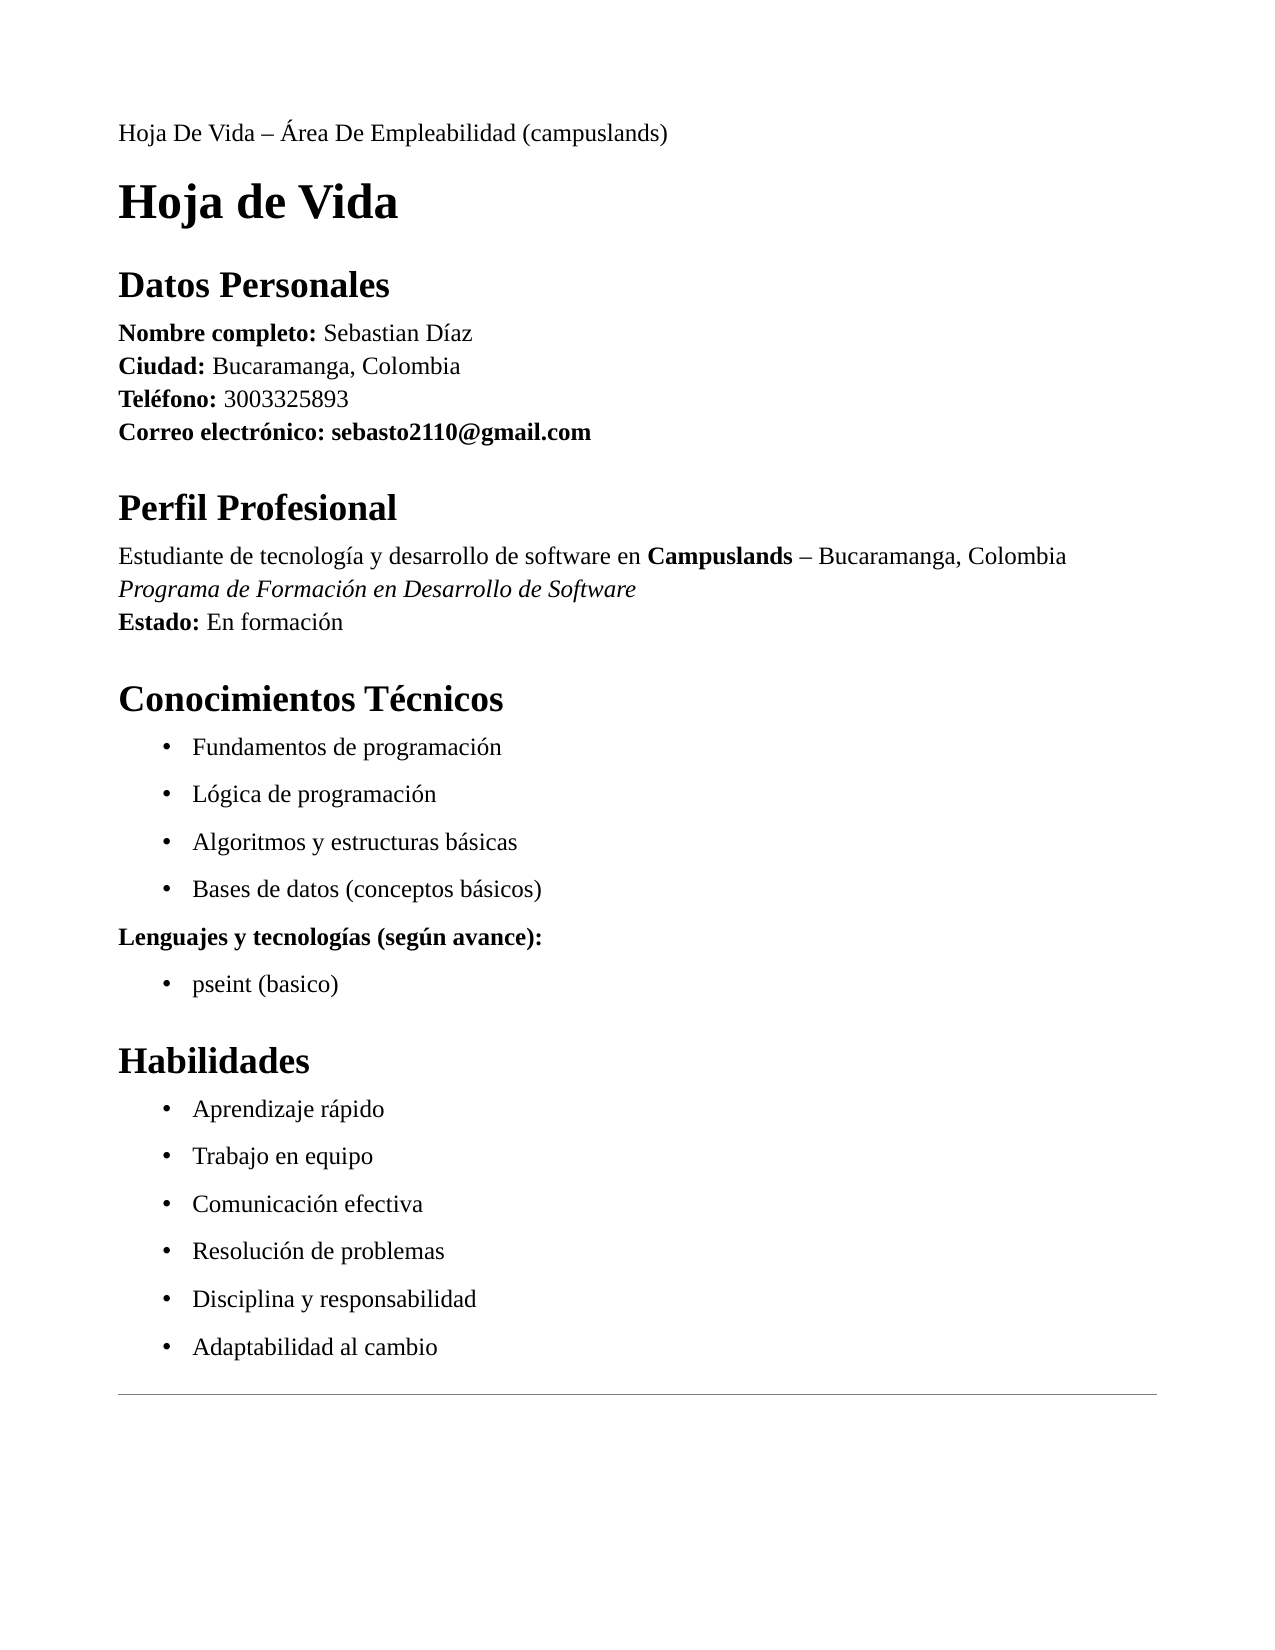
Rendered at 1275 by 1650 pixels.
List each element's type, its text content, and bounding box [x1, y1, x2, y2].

list Comunicación efectiva [162, 1189, 1157, 1218]
list Bases de datos (conceptos básicos) [162, 874, 1157, 903]
list Algoritmos y estructuras básicas [162, 827, 1157, 856]
list Fundamentos de programación [162, 732, 1157, 760]
list Disciplina y responsabilidad [162, 1284, 1157, 1313]
subtitle Conocimientos Técnicos [118, 676, 1157, 719]
subtitle Hoja de Vida [118, 172, 1157, 229]
text Hoja De Vida – Área De Empleabilidad (campuslands) [118, 118, 1157, 147]
subtitle Datos Personales [118, 263, 1157, 306]
subtitle Habilidades [118, 1038, 1157, 1081]
list Lógica de programación [162, 779, 1157, 808]
list Trabajo en equipo [162, 1141, 1157, 1170]
list Aprendizaje rápido [162, 1094, 1157, 1122]
text Estudiante de tecnología y desarrollo de software en Campuslands – Bucaramanga, Colombia Programa de Formación en Desarrollo de Software Estado: En formación [118, 541, 1157, 636]
list pseint (basico) [162, 969, 1157, 998]
list Resolución de problemas [162, 1236, 1157, 1265]
list Adaptabilidad al cambio [162, 1332, 1157, 1360]
text Nombre completo: Sebastian Díaz Ciudad: Bucaramanga, Colombia Teléfono: 3003325893 Correo electrónico: sebasto2110@gmail.com [118, 318, 1157, 446]
subtitle Perfil Profesional [118, 486, 1157, 529]
text Lenguajes y tecnologías (según avance): [118, 922, 1157, 951]
